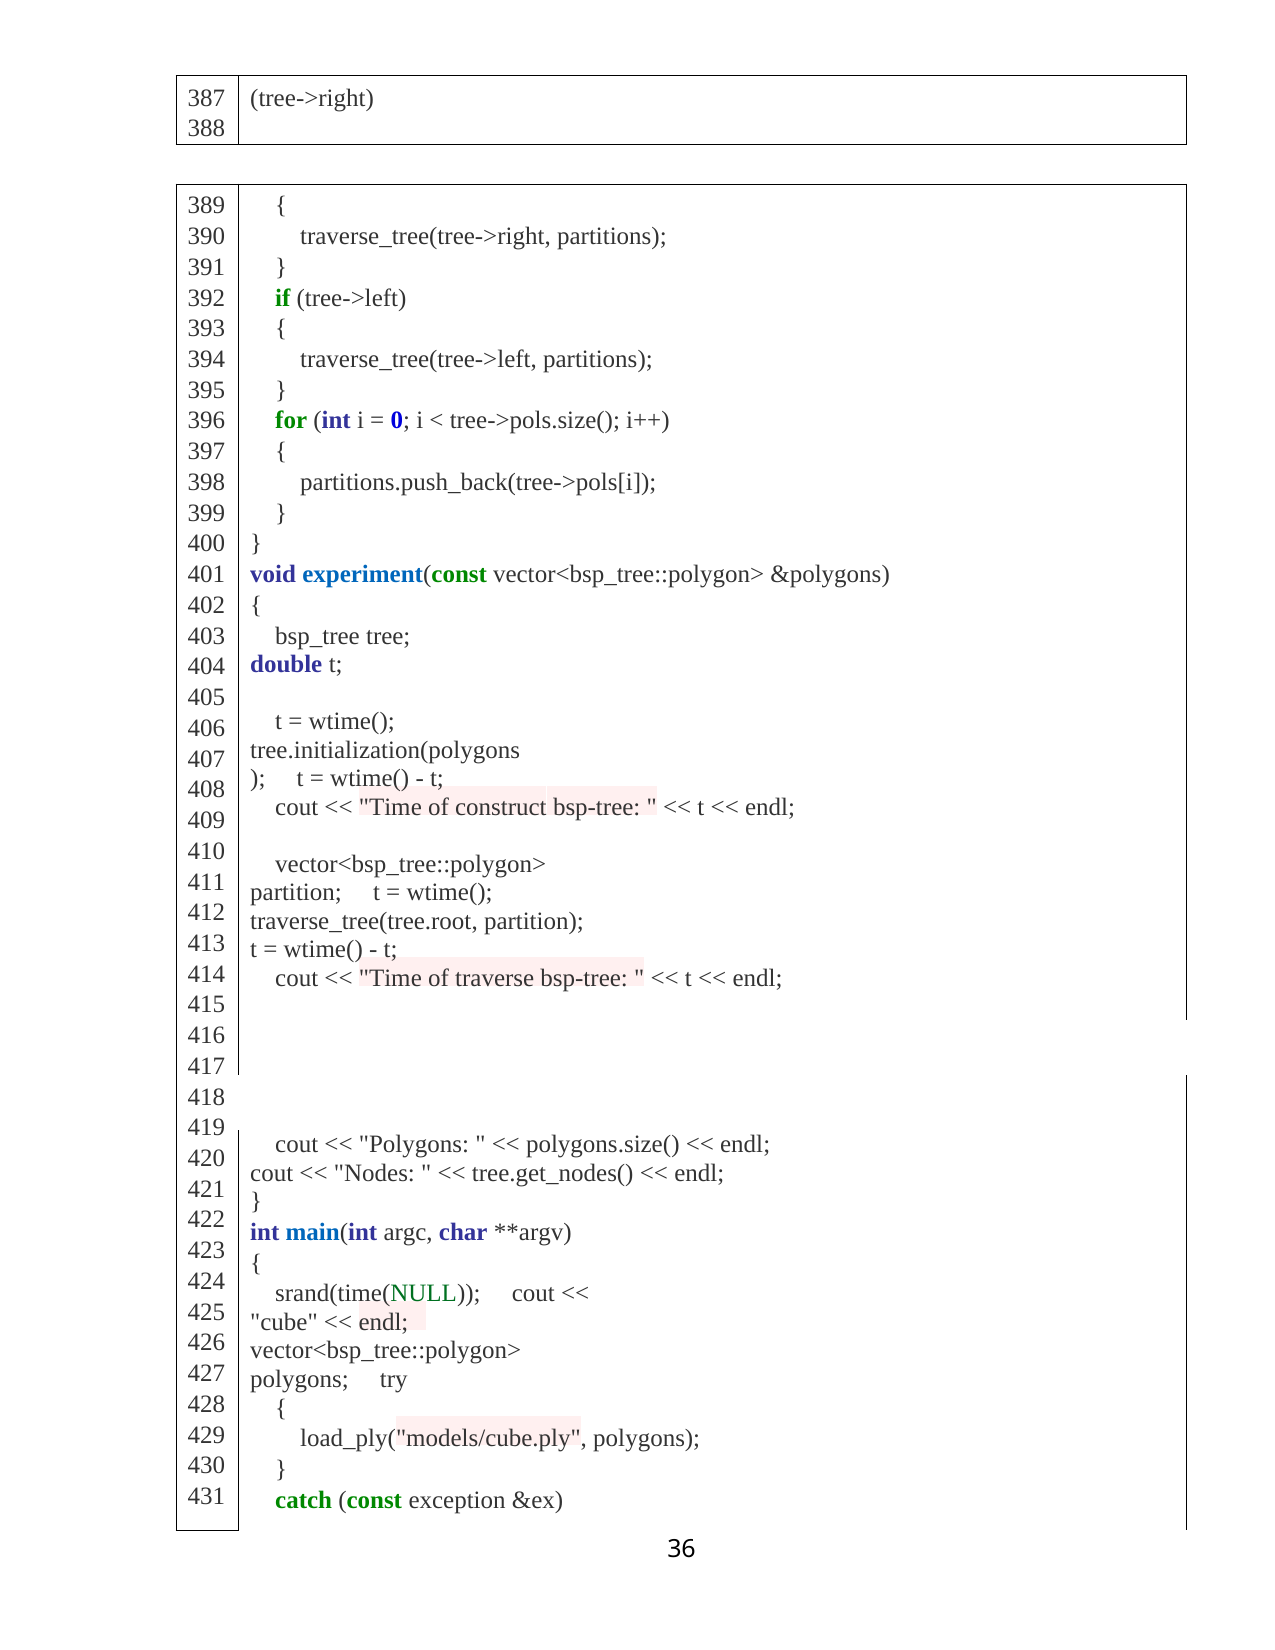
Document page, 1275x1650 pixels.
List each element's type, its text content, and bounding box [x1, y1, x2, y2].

table_header { traverse_tree(tree->right, partitions); } if (tree->left) { traverse_tree(tree->left, partitions); } for (int i = 0; i < tree->pols.size(); i++) { partitions.push_back(tree->pols[i]); } } void experiment(const vector<bsp_tree::polygon> &polygons) { bsp_tree tree; double t; t = wtime(); tree.initialization(polygons); t = wtime() - t; cout << "Time of construct bsp-tree: " << t << endl; vector<bsp_tree::polygon> partition; t = wtime(); traverse_tree(tree.root, partition); t = wtime() - t; cout << "Time of traverse bsp-tree: " << t << endl; [239, 185, 1186, 1020]
table_header 387 388 [177, 76, 238, 144]
table_cell [956, 1075, 1184, 1129]
table_header [239, 1020, 1181, 1075]
table_header 389 390 391 392 393 394 395 396 397 398 399 400 401 402 403 404 405 406 407 408 409 410 411 412 413 414 415 416 417 418 419 420 421 422 423 424 425 426 427 428 429 430 431 [177, 185, 238, 1530]
table_header (tree->right) [239, 76, 1186, 144]
table_header cout << "Polygons: " << polygons.size() << endl; cout << "Nodes: " << tree.get_nodes() << endl; } int main(int argc, char **argv) { srand(time(NULL)); cout << "cube" << endl; vector<bsp_tree::polygon> polygons; try { load_ply("models/cube.ply", polygons); } catch (const exception &ex) [239, 1075, 1186, 1530]
table_cell [242, 1075, 956, 1129]
